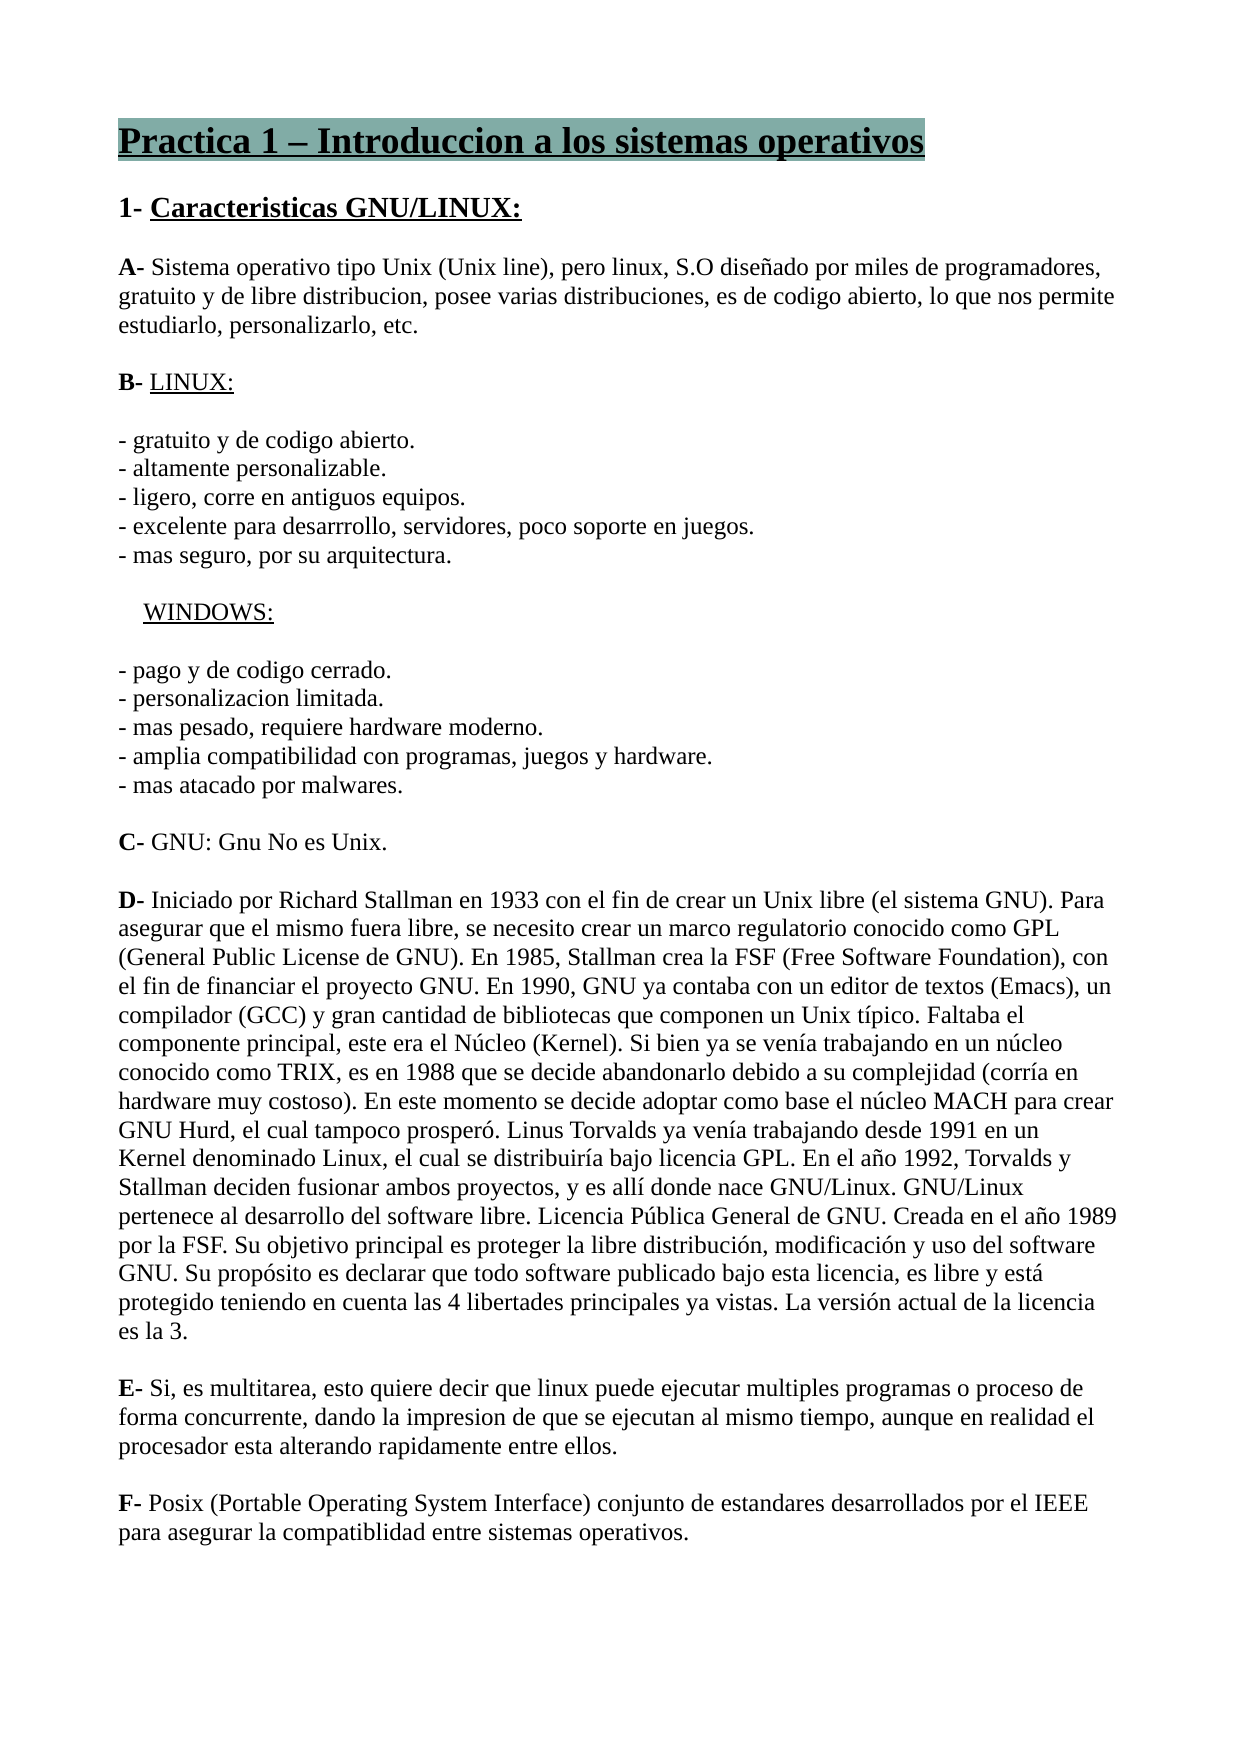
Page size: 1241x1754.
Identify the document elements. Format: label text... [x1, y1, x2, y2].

text E- Si, es multitarea, esto quiere decir que linux puede ejecutar multiples programas o proceso de forma concurrente, dando la impresion de que se ejecutan al mismo tiempo, aunque en realidad el procesador esta alterando rapidamente entre ellos. [118, 1373, 1122, 1460]
text B- LINUX: [118, 367, 1122, 396]
text - pago y de codigo cerrado. [118, 655, 1122, 683]
text Practica 1 – Introduccion a los sistemas operativos [118, 118, 1122, 161]
text A- Sistema operativo tipo Unix (Unix line), pero linux, S.O diseñado por miles de programadores, gratuito y de libre distribucion, posee varias distribuciones, es de codigo abierto, lo que nos permite estudiarlo, personalizarlo, etc. [118, 252, 1122, 338]
text - mas seguro, por su arquitectura. [118, 540, 1122, 568]
text - altamente personalizable. [118, 453, 1122, 482]
text - amplia compatibilidad con programas, juegos y hardware. [118, 741, 1122, 770]
text D- Iniciado por Richard Stallman en 1933 con el fin de crear un Unix libre (el sistema GNU). Para asegurar que el mismo fuera libre, se necesito crear un marco regulatorio conocido como GPL (General Public License de GNU). En 1985, Stallman crea la FSF (Free Software Foundation), con el fin de financiar el proyecto GNU. En 1990, GNU ya contaba con un editor de textos (Emacs), un compilador (GCC) y gran cantidad de bibliotecas que componen un Unix típico. Faltaba el componente principal, este era el Núcleo (Kernel). Si bien ya se venía trabajando en un núcleo conocido como TRIX, es en 1988 que se decide abandonarlo debido a su complejidad (corría en hardware muy costoso). En este momento se decide adoptar como base el núcleo MACH para crear GNU Hurd, el cual tampoco prosperó. Linus Torvalds ya venía trabajando desde 1991 en un [118, 885, 1122, 1143]
text WINDOWS: [118, 597, 1122, 626]
text - mas atacado por malwares. [118, 770, 1122, 798]
text - excelente para desarrrollo, servidores, poco soporte en juegos. [118, 511, 1122, 540]
text Kernel denominado Linux, el cual se distribuiría bajo licencia GPL. En el año 1992, Torvalds y Stallman deciden fusionar ambos proyectos, y es allí donde nace GNU/Linux. GNU/Linux pertenece al desarrollo del software libre. Licencia Pública General de GNU. Creada en el año 1989 por la FSF. Su objetivo principal es proteger la libre distribución, modificación y uso del software GNU. Su propósito es declarar que todo software publicado bajo esta licencia, es libre y está protegido teniendo en cuenta las 4 libertades principales ya vistas. La versión actual de la licencia es la 3. [118, 1143, 1122, 1345]
text F- Posix (Portable Operating System Interface) conjunto de estandares desarrollados por el IEEE para asegurar la compatiblidad entre sistemas operativos. [118, 1488, 1122, 1546]
text 1- Caracteristicas GNU/LINUX: [118, 190, 1122, 223]
text - personalizacion limitada. [118, 683, 1122, 712]
text C- GNU: Gnu No es Unix. [118, 827, 1122, 856]
text - mas pesado, requiere hardware moderno. [118, 712, 1122, 741]
text - gratuito y de codigo abierto. [118, 425, 1122, 453]
text - ligero, corre en antiguos equipos. [118, 482, 1122, 511]
